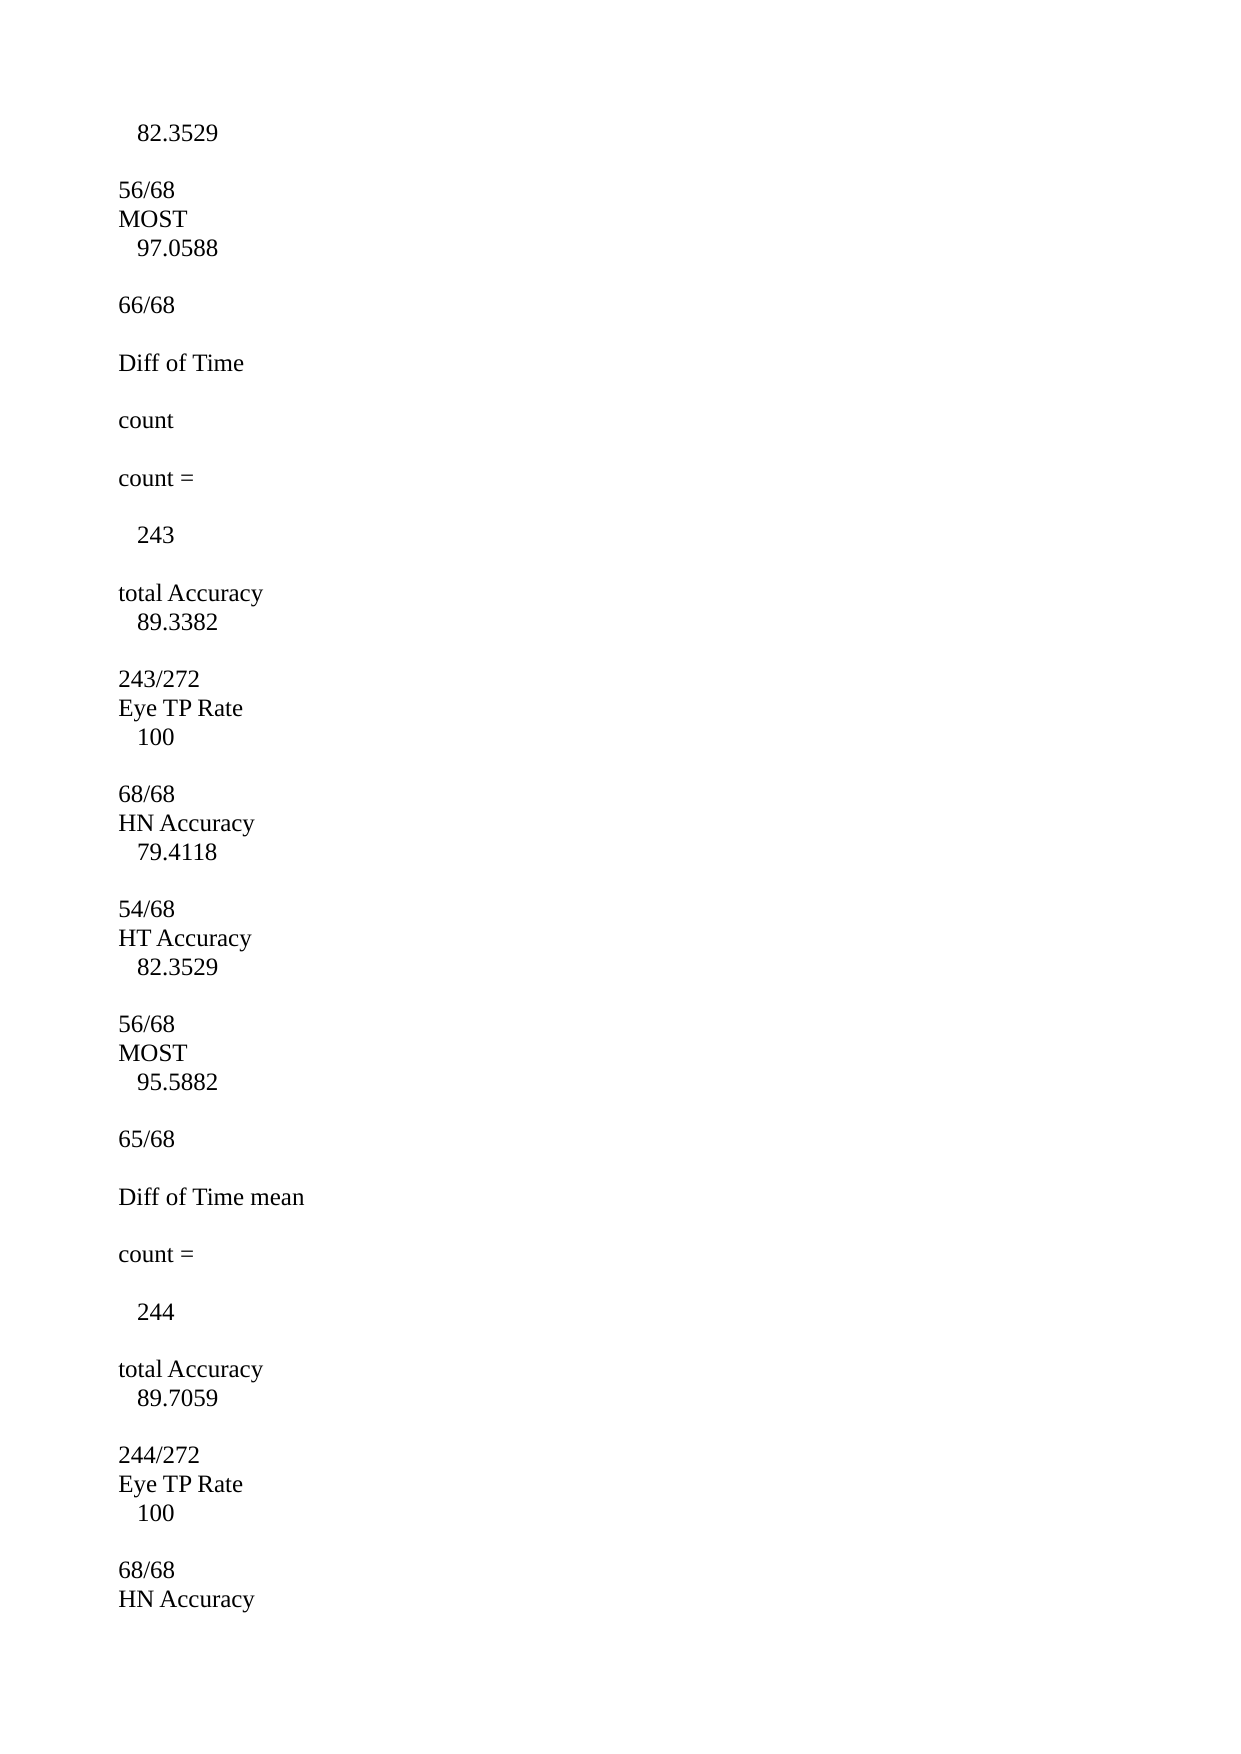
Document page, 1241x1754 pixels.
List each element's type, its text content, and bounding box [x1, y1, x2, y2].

text 68/68 [118, 779, 1122, 808]
text Eye TP Rate [118, 1469, 1122, 1498]
text 95.5882 [118, 1067, 1122, 1096]
text 82.3529 [118, 118, 1122, 147]
text count = [118, 463, 1122, 492]
text 56/68 [118, 176, 1122, 204]
text total Accuracy [118, 578, 1122, 607]
text 97.0588 [118, 233, 1122, 262]
text count = [118, 1239, 1122, 1268]
text 65/68 [118, 1124, 1122, 1153]
text 54/68 [118, 894, 1122, 923]
text MOST [118, 1038, 1122, 1067]
text 243 [118, 521, 1122, 549]
text Eye TP Rate [118, 693, 1122, 722]
text 100 [118, 722, 1122, 751]
text 89.3382 [118, 607, 1122, 636]
text 56/68 [118, 1009, 1122, 1038]
text HN Accuracy [118, 1584, 1122, 1613]
text Diff of Time [118, 348, 1122, 377]
text 243/272 [118, 664, 1122, 693]
text 244/272 [118, 1441, 1122, 1469]
text count [118, 406, 1122, 434]
text 82.3529 [118, 952, 1122, 981]
text 79.4118 [118, 837, 1122, 866]
text 89.7059 [118, 1383, 1122, 1412]
text HT Accuracy [118, 923, 1122, 952]
text 68/68 [118, 1556, 1122, 1584]
text 244 [118, 1297, 1122, 1326]
text Diff of Time mean [118, 1182, 1122, 1211]
text MOST [118, 204, 1122, 233]
text 66/68 [118, 291, 1122, 319]
text HN Accuracy [118, 808, 1122, 837]
text total Accuracy [118, 1354, 1122, 1383]
text 100 [118, 1498, 1122, 1527]
